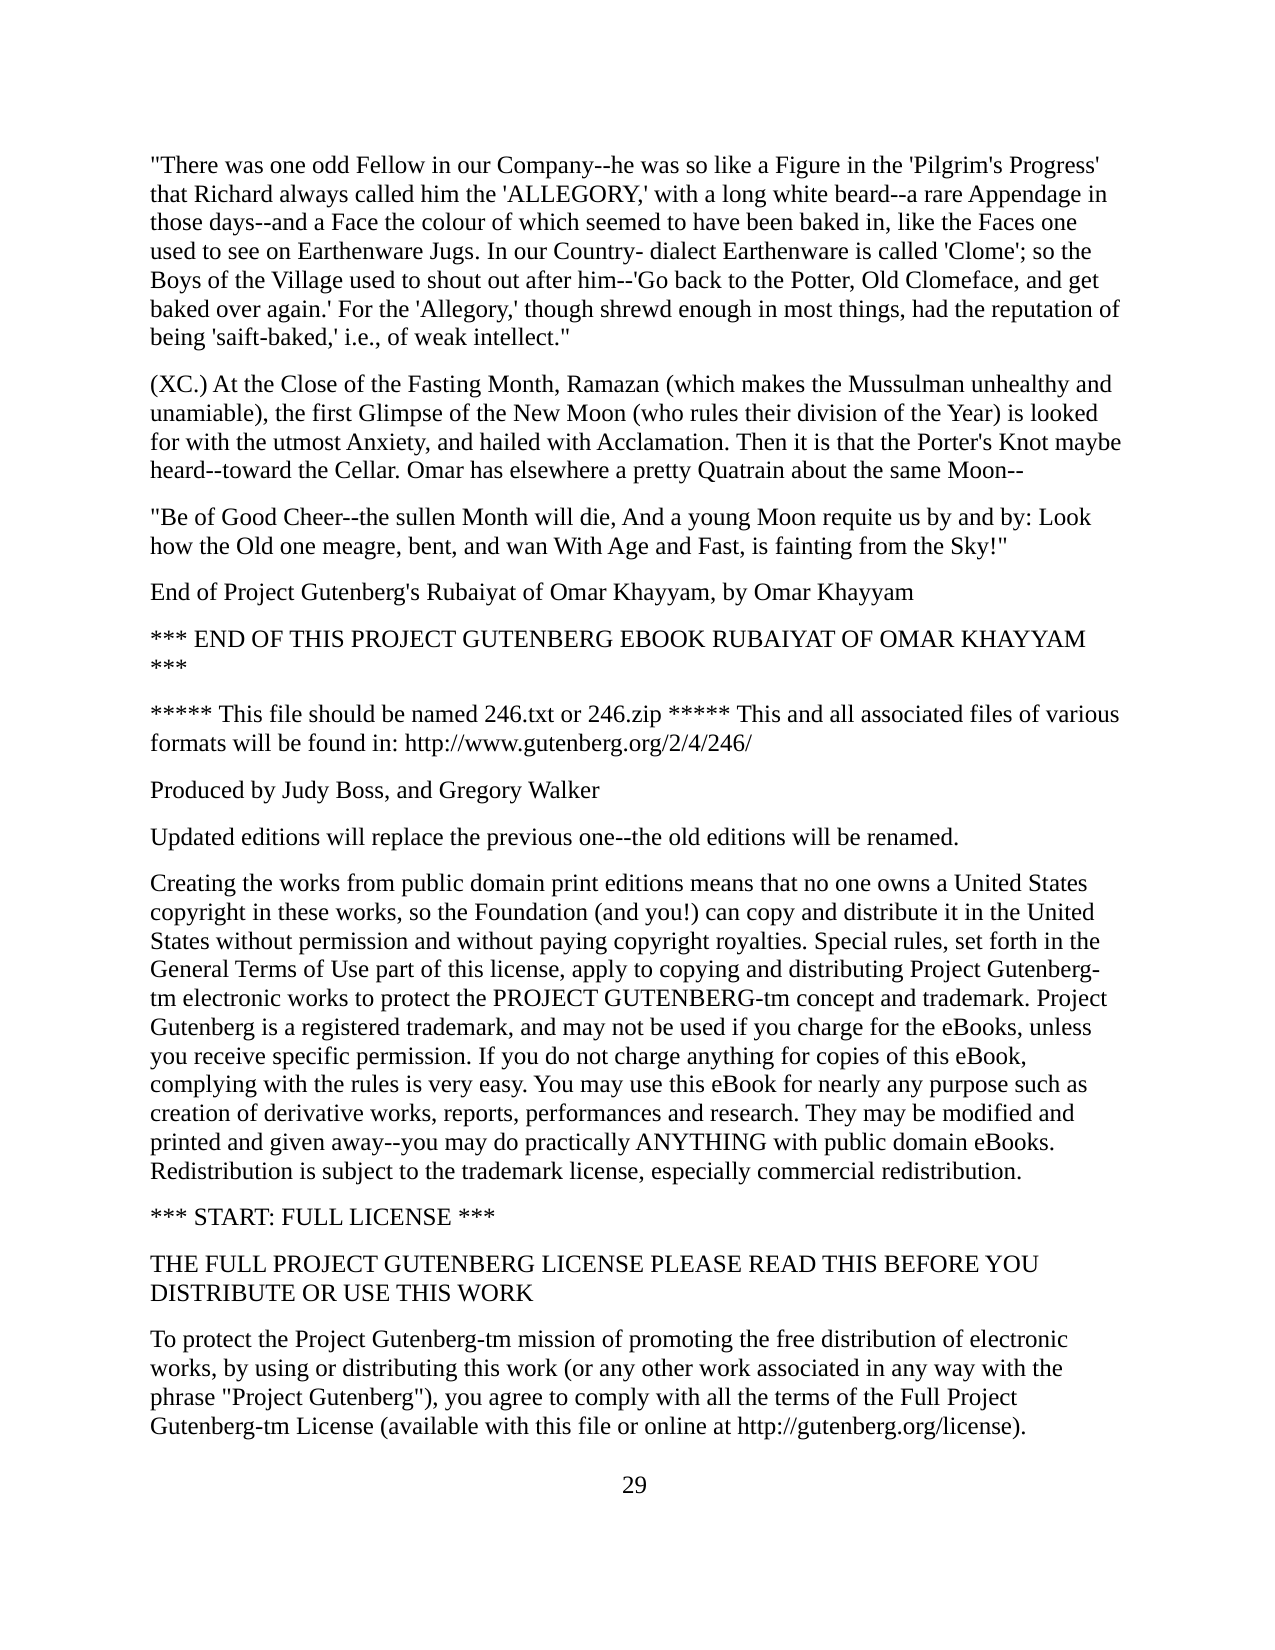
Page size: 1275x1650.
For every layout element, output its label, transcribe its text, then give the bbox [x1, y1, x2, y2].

text (XC.) At the Close of the Fasting Month, Ramazan (which makes the Mussulman unhealthy and unamiable), the first Glimpse of the New Moon (who rules their division of the Year) is looked for with the utmost Anxiety, and hailed with Acclamation. Then it is that the Porter's Knot maybe heard--toward the Cellar. Omar has elsewhere a pretty Quatrain about the same Moon-- [150, 369, 1125, 484]
text End of Project Gutenberg's Rubaiyat of Omar Khayyam, by Omar Khayyam [150, 577, 1125, 606]
text Produced by Judy Boss, and Gregory Walker [150, 775, 1125, 804]
text To protect the Project Gutenberg-tm mission of promoting the free distribution of electronic works, by using or distributing this work (or any other work associated in any way with the phrase "Project Gutenberg"), you agree to comply with all the terms of the Full Project Gutenberg-tm License (available with this file or online at http://gutenberg.org/license). [150, 1324, 1125, 1439]
text ***** This file should be named 246.txt or 246.zip ***** This and all associated files of various formats will be found in: http://www.gutenberg.org/2/4/246/ [150, 699, 1125, 757]
text *** END OF THIS PROJECT GUTENBERG EBOOK RUBAIYAT OF OMAR KHAYYAM *** [150, 624, 1125, 682]
text Updated editions will replace the previous one--the old editions will be renamed. [150, 822, 1125, 850]
text THE FULL PROJECT GUTENBERG LICENSE PLEASE READ THIS BEFORE YOU DISTRIBUTE OR USE THIS WORK [150, 1249, 1125, 1307]
text Creating the works from public domain print editions means that no one owns a United States copyright in these works, so the Foundation (and you!) can copy and distribute it in the United States without permission and without paying copyright royalties. Special rules, set forth in the General Terms of Use part of this license, apply to copying and distributing Project Gutenberg-tm electronic works to protect the PROJECT GUTENBERG-tm concept and trademark. Project Gutenberg is a registered trademark, and may not be used if you charge for the eBooks, unless you receive specific permission. If you do not charge anything for copies of this eBook, complying with the rules is very easy. You may use this eBook for nearly any purpose such as creation of derivative works, reports, performances and research. They may be modified and printed and given away--you may do practically ANYTHING with public domain eBooks. Redistribution is subject to the trademark license, especially commercial redistribution. [150, 868, 1125, 1184]
text "Be of Good Cheer--the sullen Month will die, And a young Moon requite us by and by: Look how the Old one meagre, bent, and wan With Age and Fast, is fainting from the Sky!" [150, 502, 1125, 559]
text *** START: FULL LICENSE *** [150, 1202, 1125, 1231]
text "There was one odd Fellow in our Company--he was so like a Figure in the 'Pilgrim's Progress' that Richard always called him the 'ALLEGORY,' with a long white beard--a rare Appendage in those days--and a Face the colour of which seemed to have been baked in, like the Faces one used to see on Earthenware Jugs. In our Country- dialect Earthenware is called 'Clome'; so the Boys of the Village used to shout out after him--'Go back to the Potter, Old Clomeface, and get baked over again.' For the 'Allegory,' though shrewd enough in most things, had the reputation of being 'saift-baked,' i.e., of weak intellect." [150, 150, 1125, 351]
